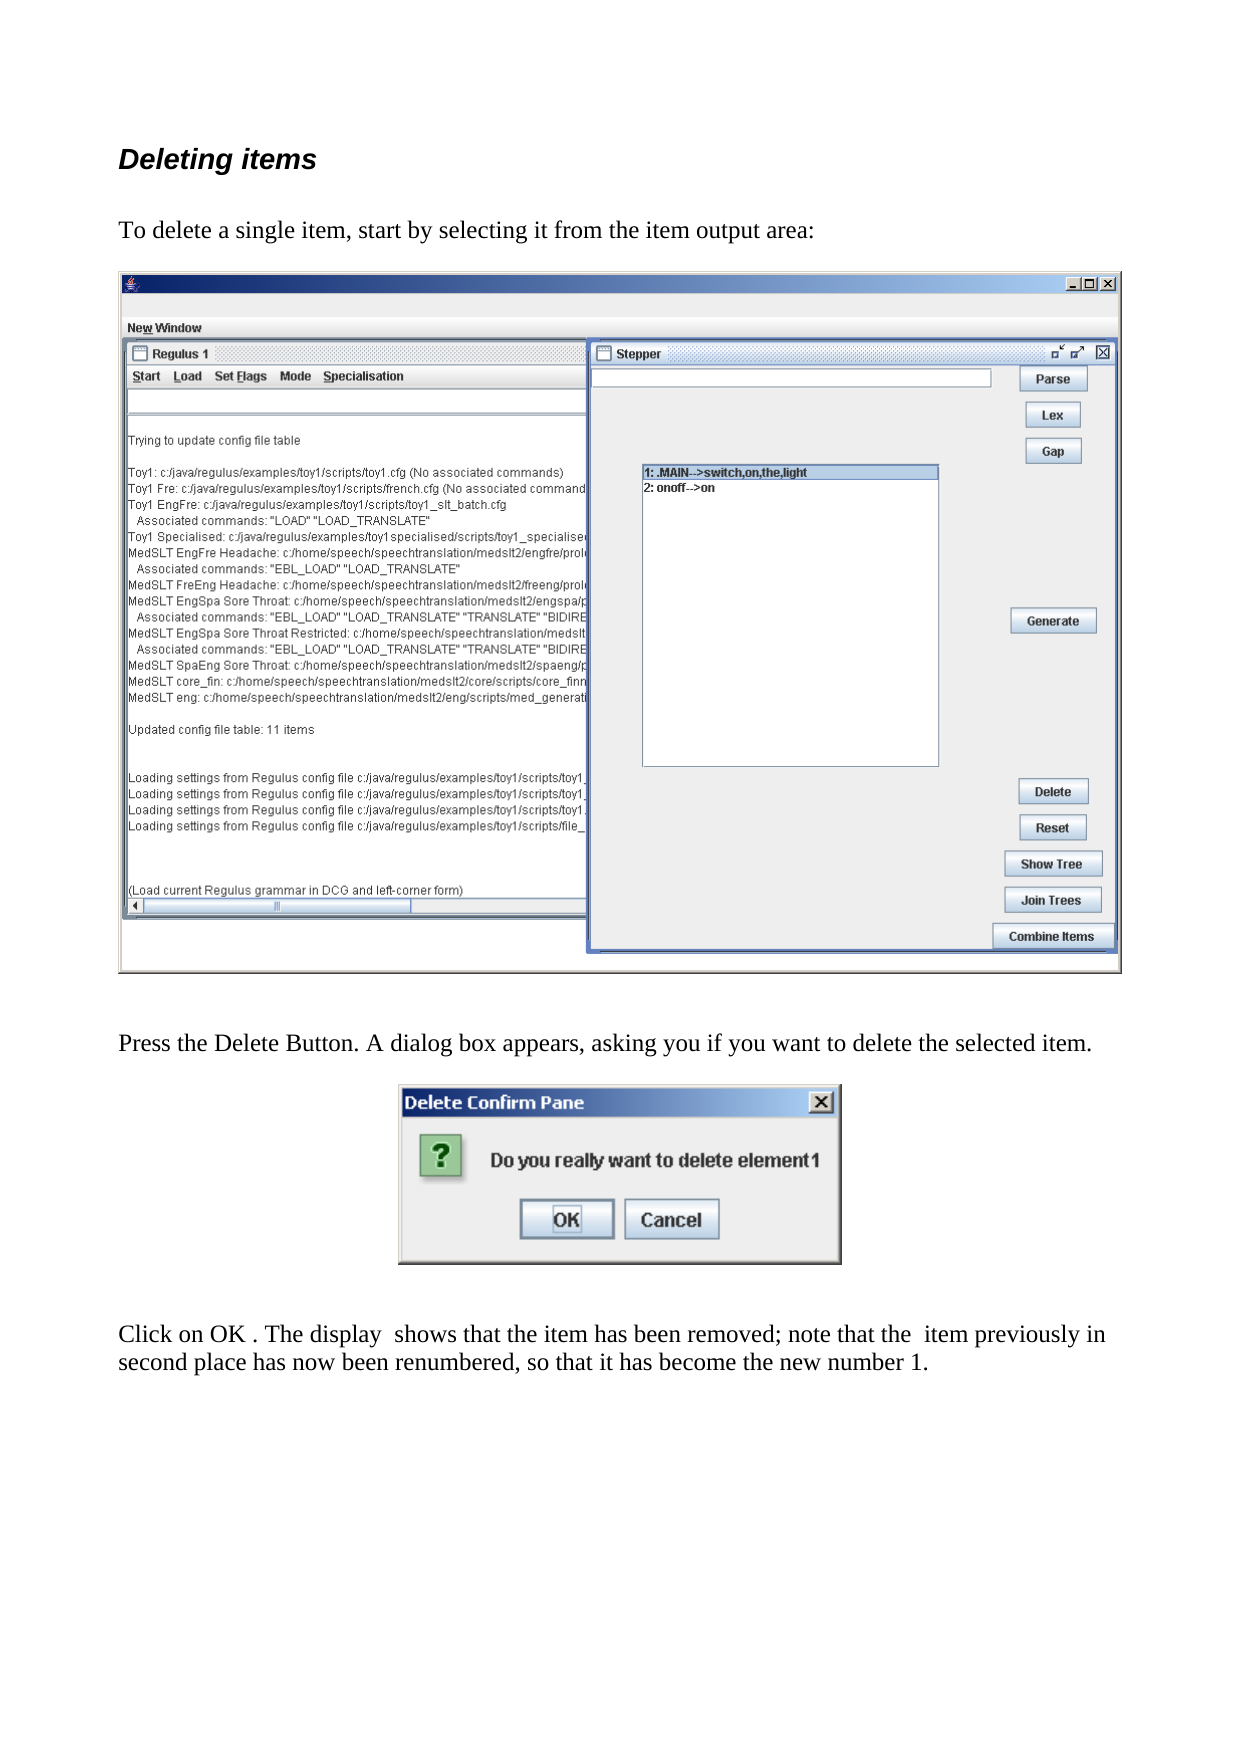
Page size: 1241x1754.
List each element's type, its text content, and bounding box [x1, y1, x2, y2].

picture [398, 1084, 842, 1265]
picture [118, 271, 1122, 974]
text To delete a single item, start by selecting it from the item output area: [118, 216, 1122, 244]
text Press the Delete Button. A dialog box appears, asking you if you want to delete the selected item. [118, 1029, 1122, 1057]
subtitle Deleting items [118, 143, 1122, 176]
text Click on OK . The display shows that the item has been removed; note that the item previously in second place has now been renumbered, so that it has become the new number 1. [118, 1320, 1122, 1375]
